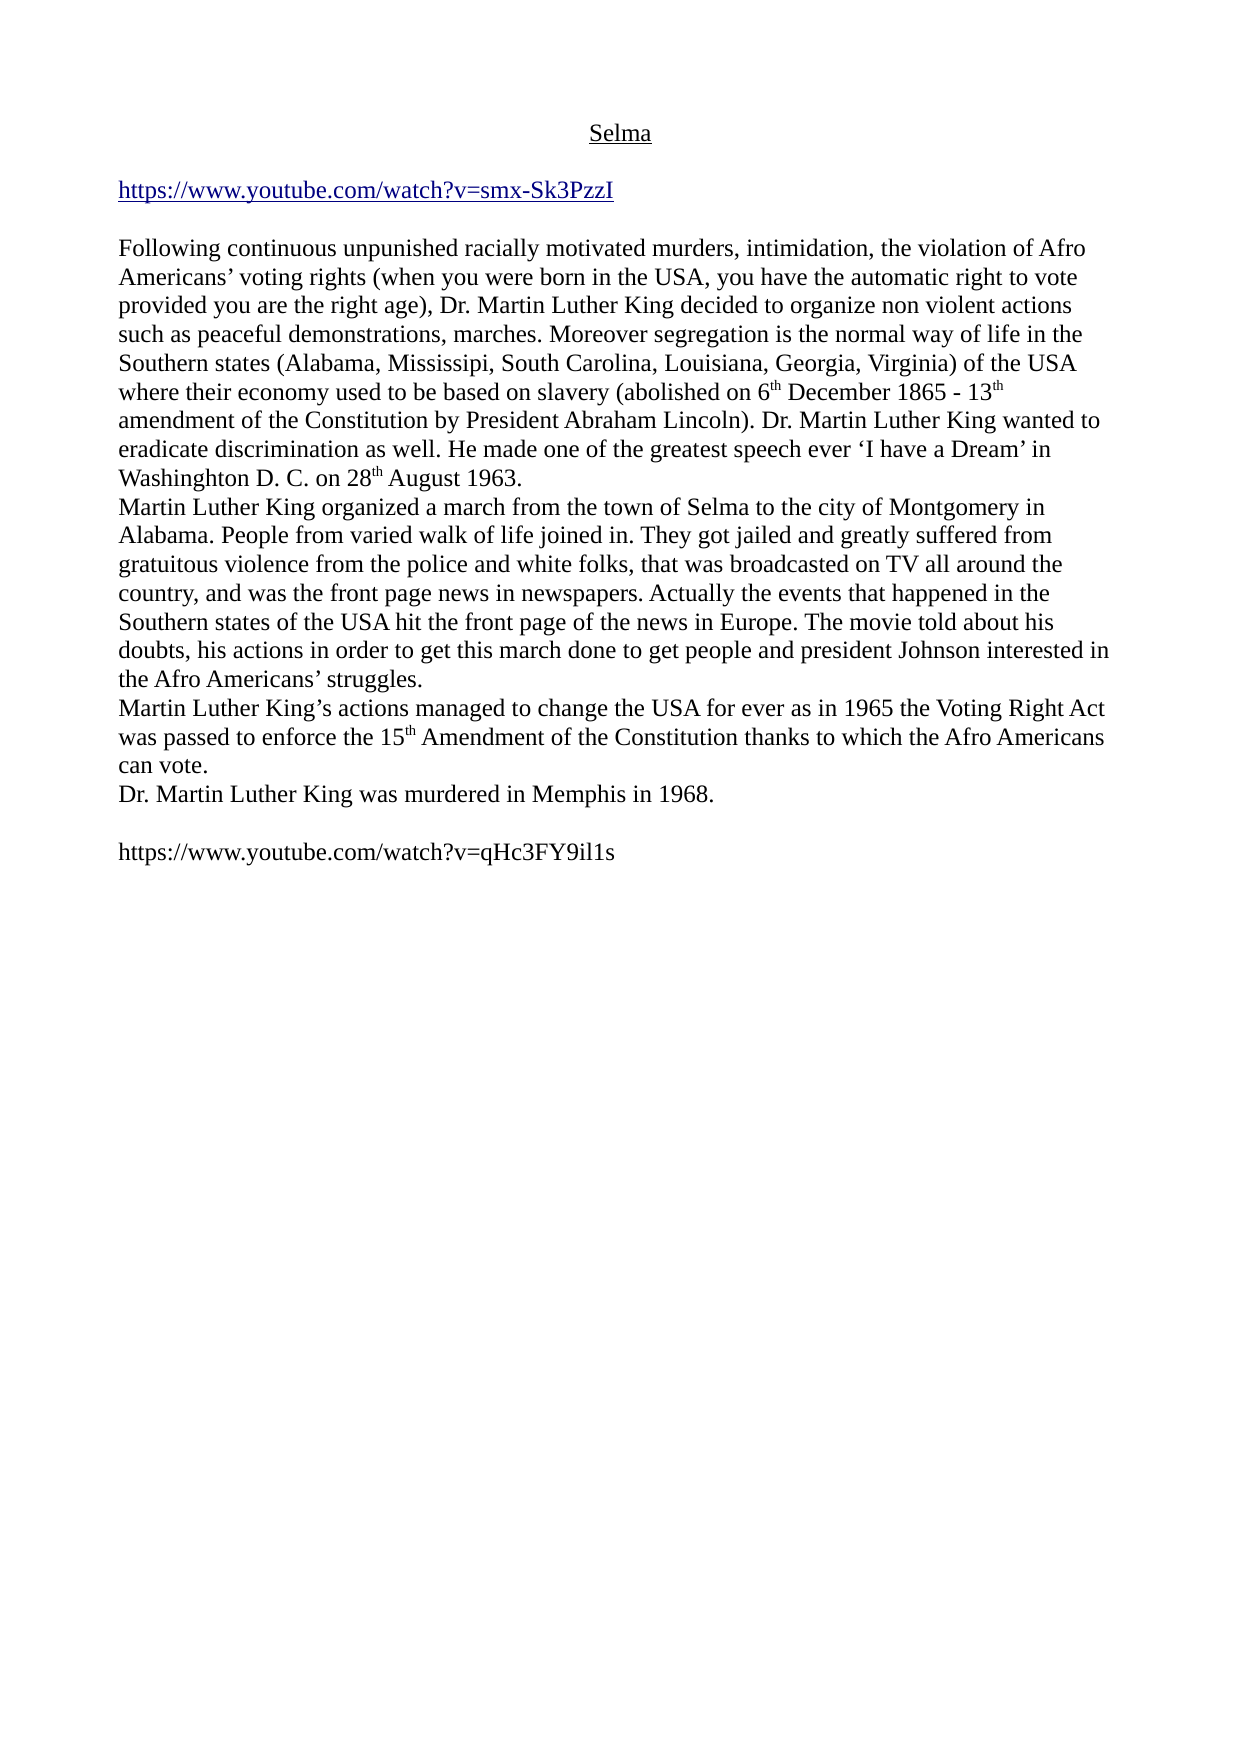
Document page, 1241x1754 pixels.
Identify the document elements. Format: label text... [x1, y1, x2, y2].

text https://www.youtube.com/watch?v=smx-Sk3PzzI [118, 176, 1122, 204]
text Martin Luther King’s actions managed to change the USA for ever as in 1965 the Voting Right Act was passed to enforce the 15th Amendment of the Constitution thanks to which the Afro Americans can vote. [118, 693, 1122, 779]
text https://www.youtube.com/watch?v=qHc3FY9il1s [118, 837, 1122, 866]
text Following continuous unpunished racially motivated murders, intimidation, the violation of Afro Americans’ voting rights (when you were born in the USA, you have the automatic right to vote provided you are the right age), Dr. Martin Luther King decided to organize non violent actions such as peaceful demonstrations, marches. Moreover segregation is the normal way of life in the Southern states (Alabama, Mississipi, South Carolina, Louisiana, Georgia, Virginia) of the USA where their economy used to be based on slavery (abolished on 6th December 1865 - 13th amendment of the Constitution by President Abraham Lincoln). Dr. Martin Luther King wanted to eradicate discrimination as well. He made one of the greatest speech ever ‘I have a Dream’ in Washinghton D. C. on 28th August 1963. [118, 233, 1122, 492]
text Dr. Martin Luther King was murdered in Memphis in 1968. [118, 779, 1122, 808]
text Martin Luther King organized a march from the town of Selma to the city of Montgomery in Alabama. People from varied walk of life joined in. They got jailed and greatly suffered from gratuitous violence from the police and white folks, that was broadcasted on TV all around the country, and was the front page news in newspapers. Actually the events that happened in the Southern states of the USA hit the front page of the news in Europe. The movie told about his doubts, his actions in order to get this march done to get people and president Johnson interested in the Afro Americans’ struggles. [118, 492, 1122, 693]
text Selma [118, 118, 1122, 147]
